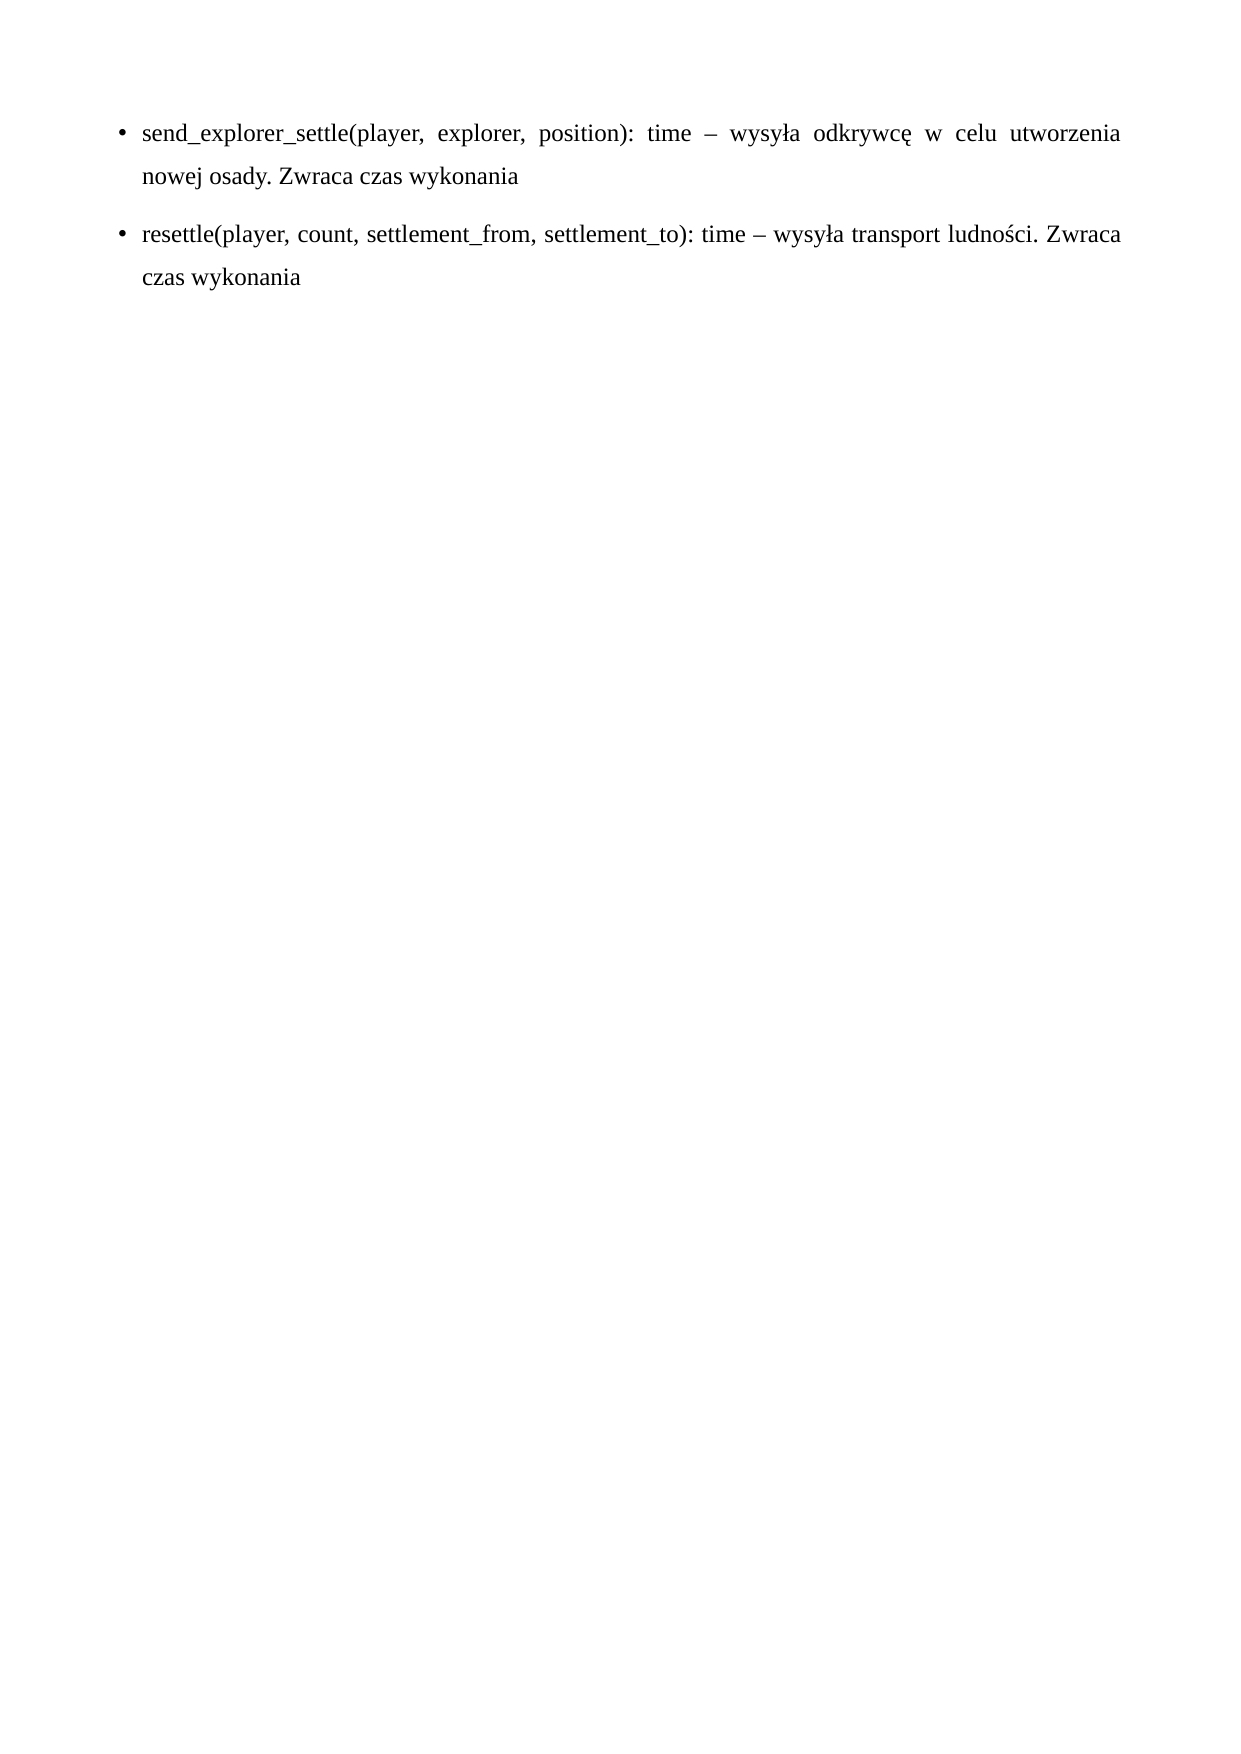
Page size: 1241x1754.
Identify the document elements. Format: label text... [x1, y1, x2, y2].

list send_explorer_settle(player, explorer, position): time – wysyła odkrywcę w celu utworzenia nowej osady. Zwraca czas wykonania [118, 118, 1122, 190]
list resettle(player, count, settlement_from, settlement_to): time – wysyła transport ludności. Zwraca czas wykonania [118, 219, 1122, 291]
